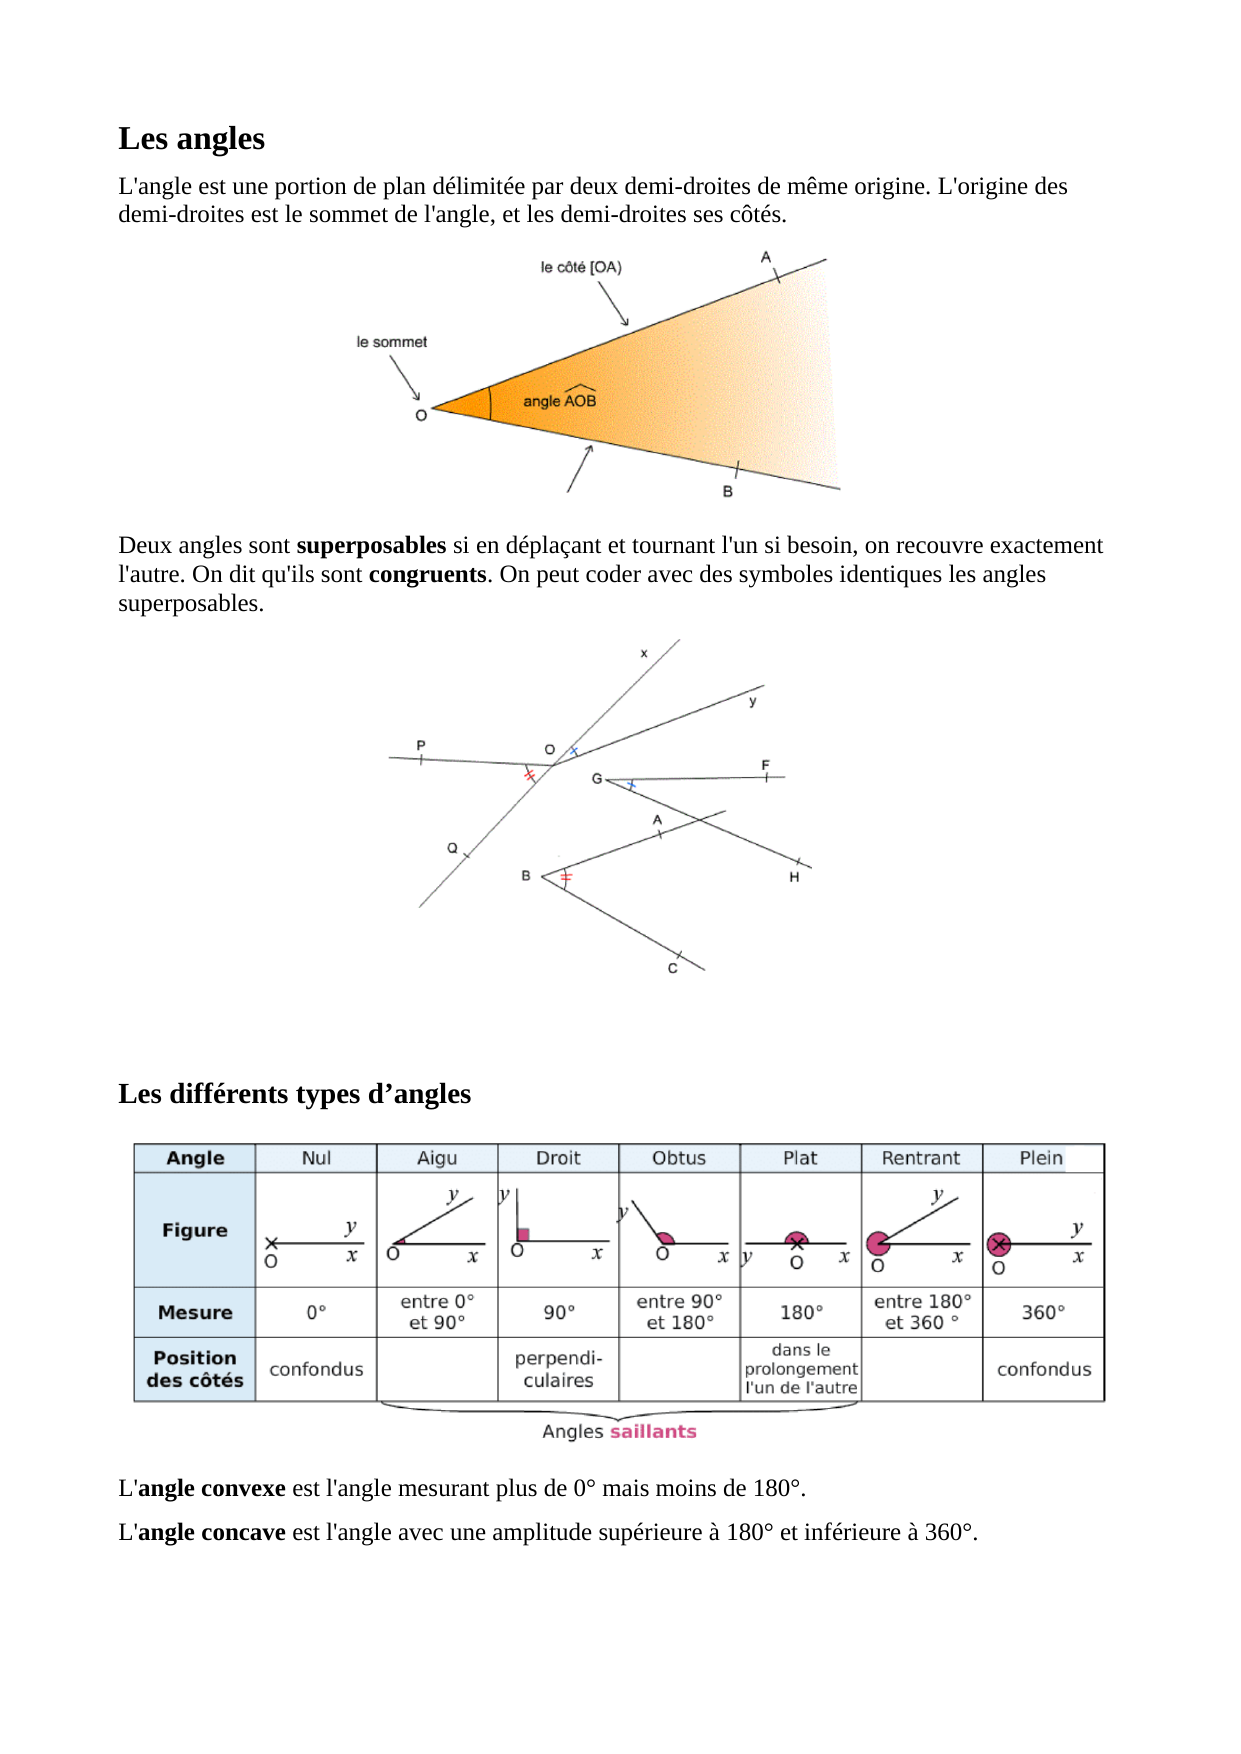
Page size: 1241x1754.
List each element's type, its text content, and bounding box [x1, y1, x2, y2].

picture [347, 242, 845, 506]
text Les angles [118, 118, 1122, 156]
text L'angle concave est l'angle avec une amplitude supérieure à 180° et inférieure à 360°. [118, 1517, 1122, 1545]
text Les différents types d’angles [118, 1076, 1122, 1110]
picture [128, 1138, 1112, 1445]
picture [373, 626, 824, 989]
text L'angle est une portion de plan délimitée par deux demi-droites de même origine. L'origine des demi-droites est le sommet de l'angle, et les demi-droites ses côtés. [118, 171, 1122, 228]
text L'angle convexe est l'angle mesurant plus de 0° mais moins de 180°. [118, 1473, 1122, 1502]
text Deux angles sont superposables si en déplaçant et tournant l'un si besoin, on recouvre exactement l'autre. On dit qu'ils sont congruents. On peut coder avec des symboles identiques les angles superposables. [118, 530, 1122, 616]
